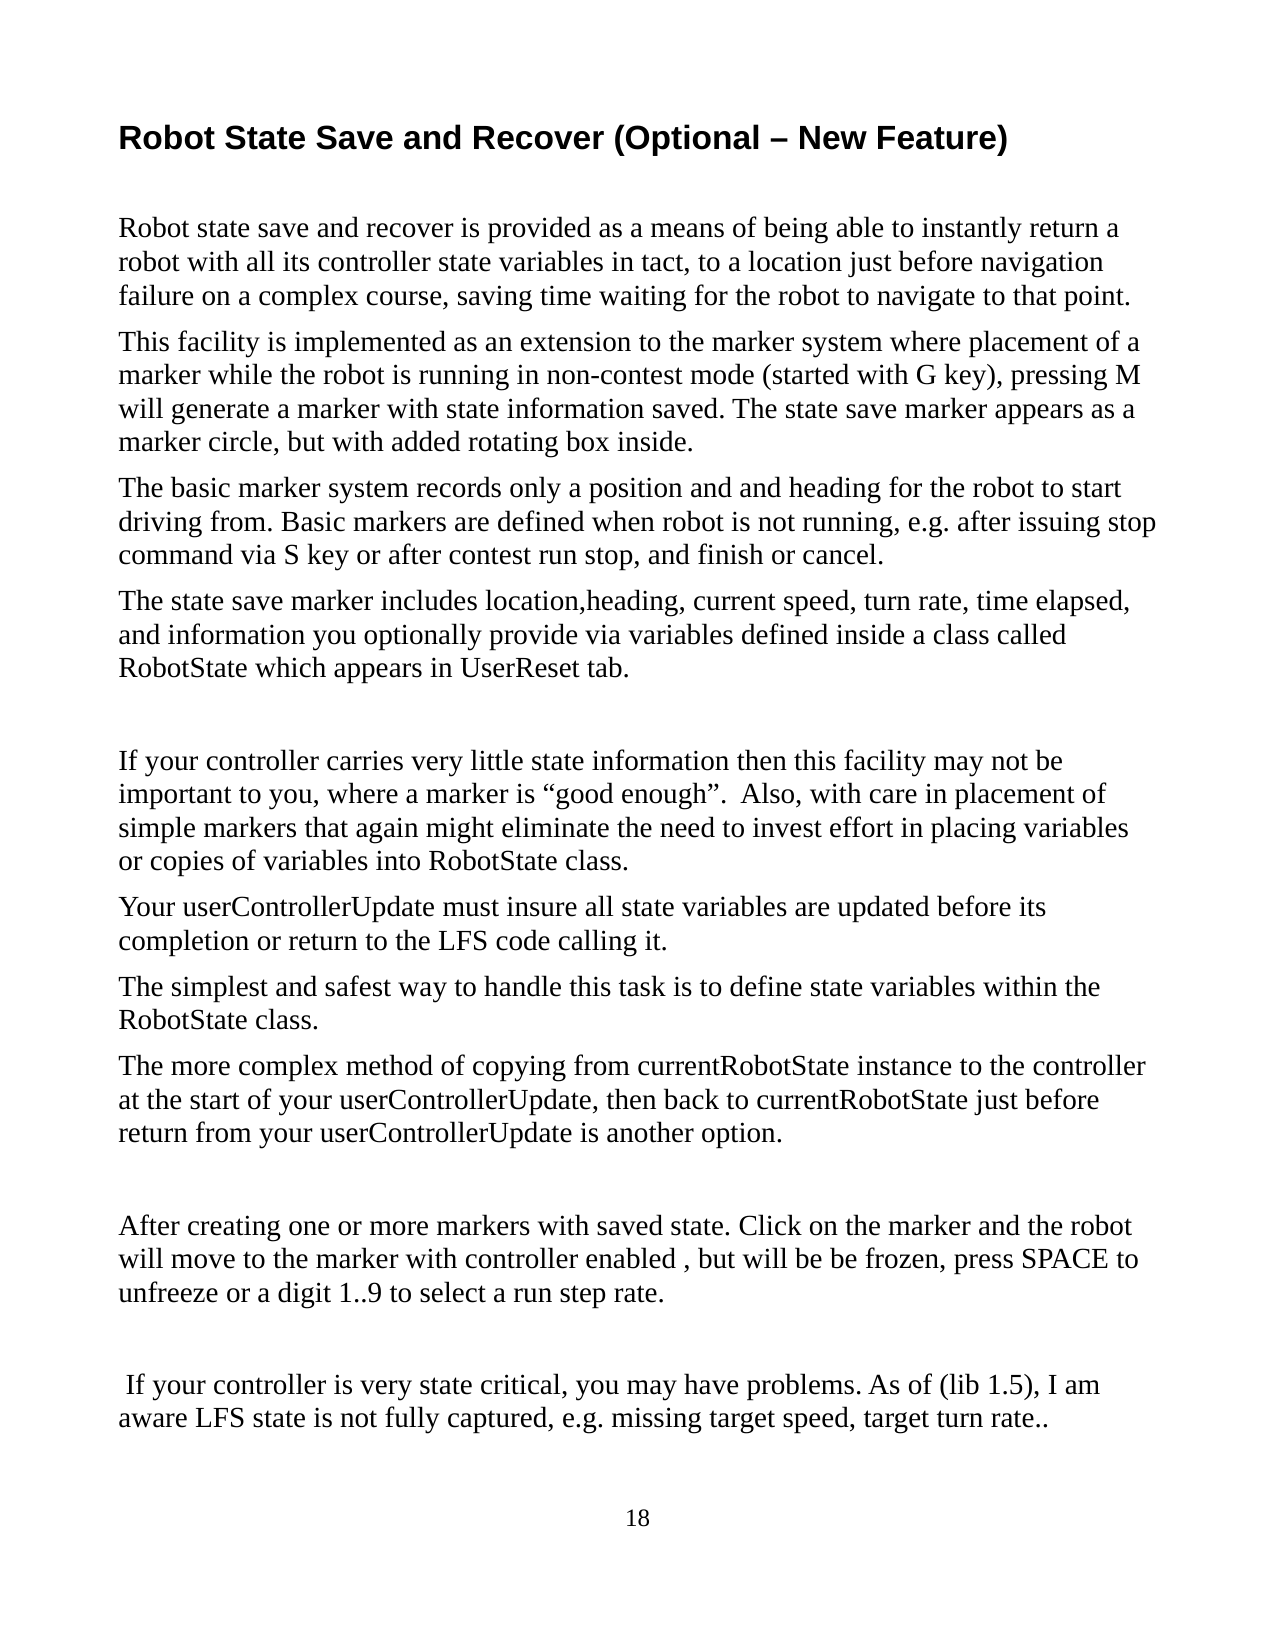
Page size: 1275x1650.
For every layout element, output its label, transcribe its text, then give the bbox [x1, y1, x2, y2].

subtitle Robot State Save and Recover (Optional – New Feature) [118, 118, 1157, 157]
text The simplest and safest way to handle this task is to define state variables within the RobotState class. [118, 969, 1157, 1036]
text The basic marker system records only a position and and heading for the robot to start driving from. Basic markers are defined when robot is not running, e.g. after issuing stop command via S key or after contest run stop, and finish or cancel. [118, 470, 1157, 571]
text If your controller is very state critical, you may have problems. As of (lib 1.5), I am aware LFS state is not fully captured, e.g. missing target speed, target turn rate.. [118, 1367, 1157, 1434]
text If your controller carries very little state information then this facility may not be important to you, where a marker is “good enough”. Also, with care in placement of simple markers that again might eliminate the need to invest effort in placing variables or copies of variables into RobotState class. [118, 743, 1157, 877]
text Your userControllerUpdate must insure all state variables are updated before its completion or return to the LFS code calling it. [118, 889, 1157, 956]
text After creating one or more markers with saved state. Click on the marker and the robot will move to the marker with controller enabled , but will be be frozen, press SPACE to unfreeze or a digit 1..9 to select a run step rate. [118, 1208, 1157, 1308]
text The more complex method of copying from currentRobotState instance to the controller at the start of your userControllerUpdate, then back to currentRobotState just before return from your userControllerUpdate is another option. [118, 1048, 1157, 1149]
text Robot state save and recover is provided as a means of being able to instantly return a robot with all its controller state variables in tact, to a location just before navigation failure on a complex course, saving time waiting for the robot to navigate to that point. [118, 211, 1157, 311]
text This facility is implemented as an extension to the marker system where placement of a marker while the robot is running in non-contest mode (started with G key), pressing M will generate a marker with state information saved. The state save marker appears as a marker circle, but with added rotating box inside. [118, 324, 1157, 458]
text The state save marker includes location,heading, current speed, turn rate, time elapsed, and information you optionally provide via variables defined inside a class called RobotState which appears in UserReset tab. [118, 583, 1157, 684]
